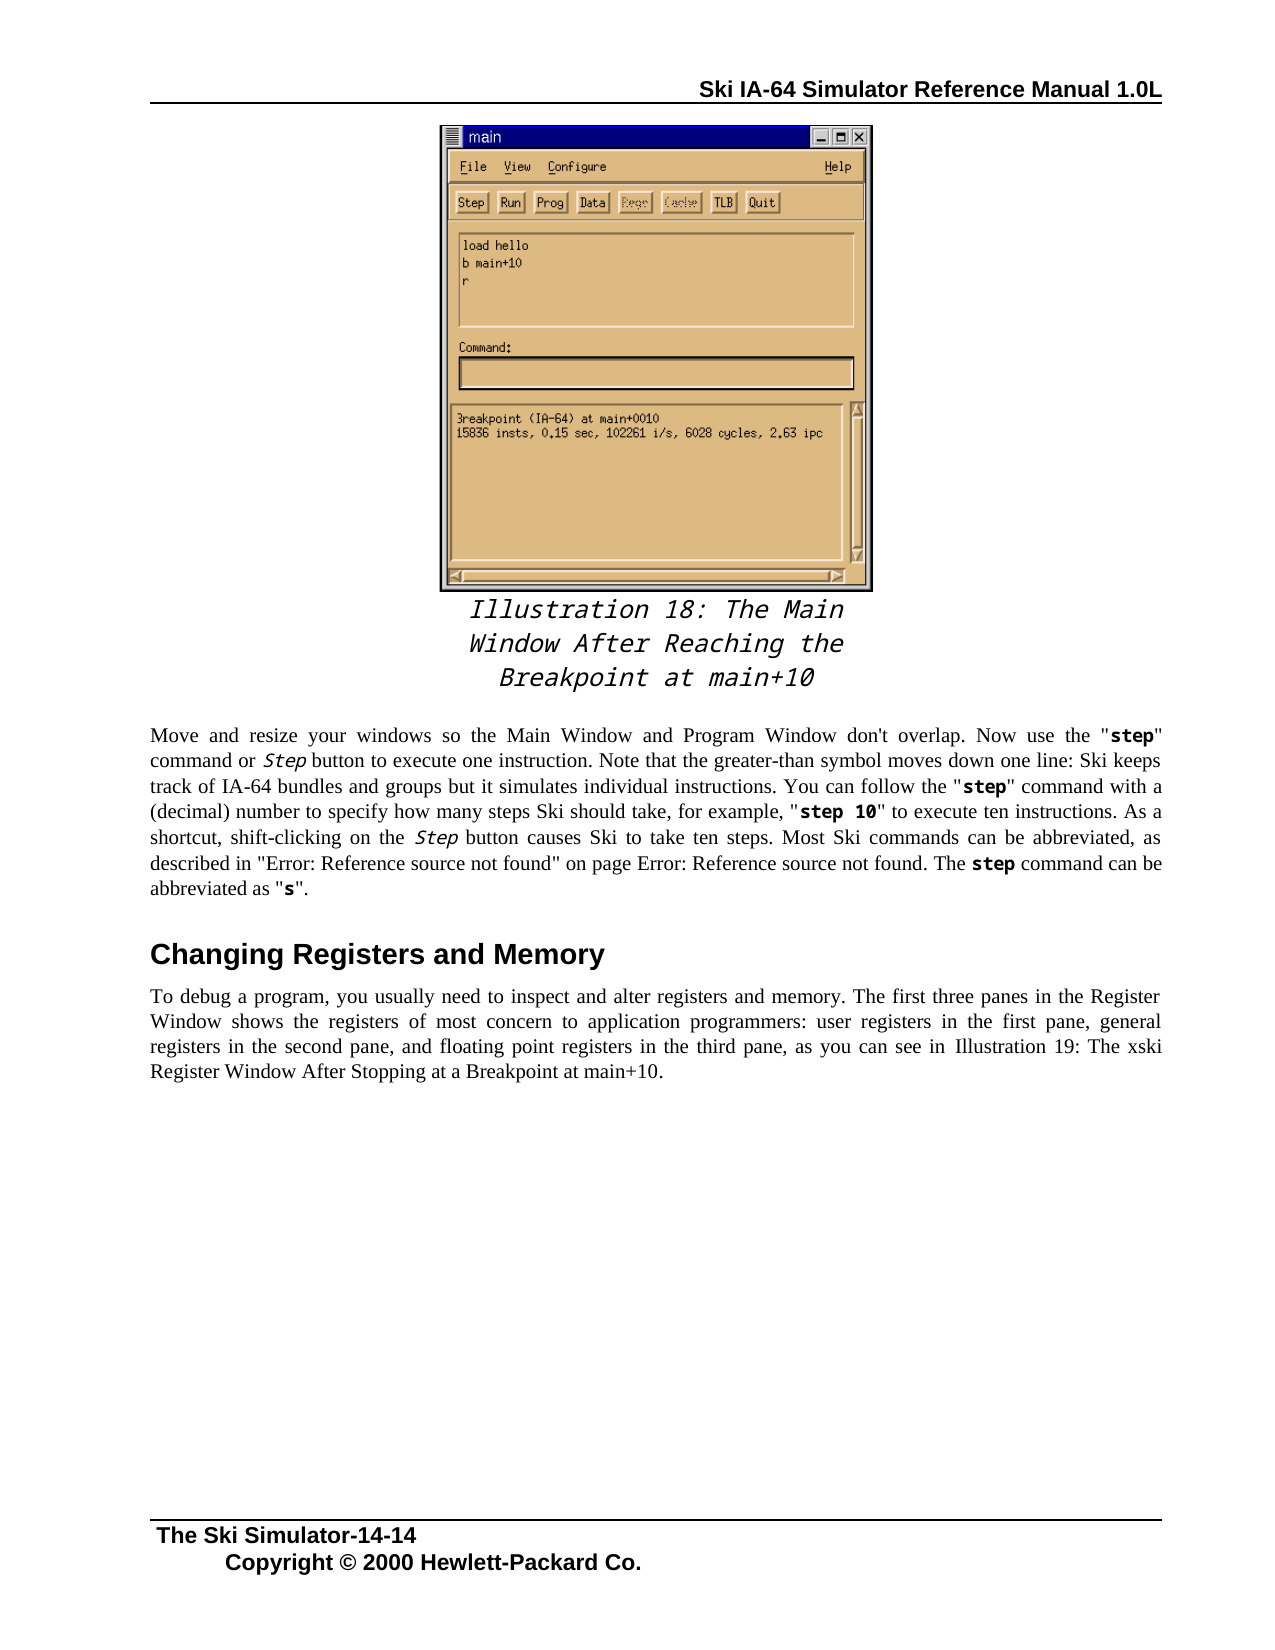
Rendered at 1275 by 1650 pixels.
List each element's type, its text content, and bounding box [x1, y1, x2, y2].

text To debug a program, you usually need to inspect and alter registers and memory. The first three panes in the Register Window shows the registers of most concern to application programmers: user registers in the first pane, general registers in the second pane, and floating point registers in the third pane, as you can see in Illustration 19: The xski Register Window After Stopping at a Breakpoint at main+10. [150, 983, 1162, 1083]
subtitle Changing Registers and Memory [150, 938, 1162, 971]
table_header [150, 113, 1162, 722]
picture [439, 125, 873, 592]
text Move and resize your windows so the Main Window and Program Window don't overlap. Now use the "step" command or Step button to execute one instruction. Note that the greater-than symbol moves down one line: Ski keeps track of IA-64 bundles and groups but it simulates individual instructions. You can follow the "step" command with a (decimal) number to specify how many steps Ski should take, for example, "step 10" to execute ten instructions. As a shortcut, shift-clicking on the Step button causes Ski to take ten steps. Most Ski commands can be abbreviated, as described in "" on page . The step command can be abbreviated as "s". [150, 722, 1162, 901]
